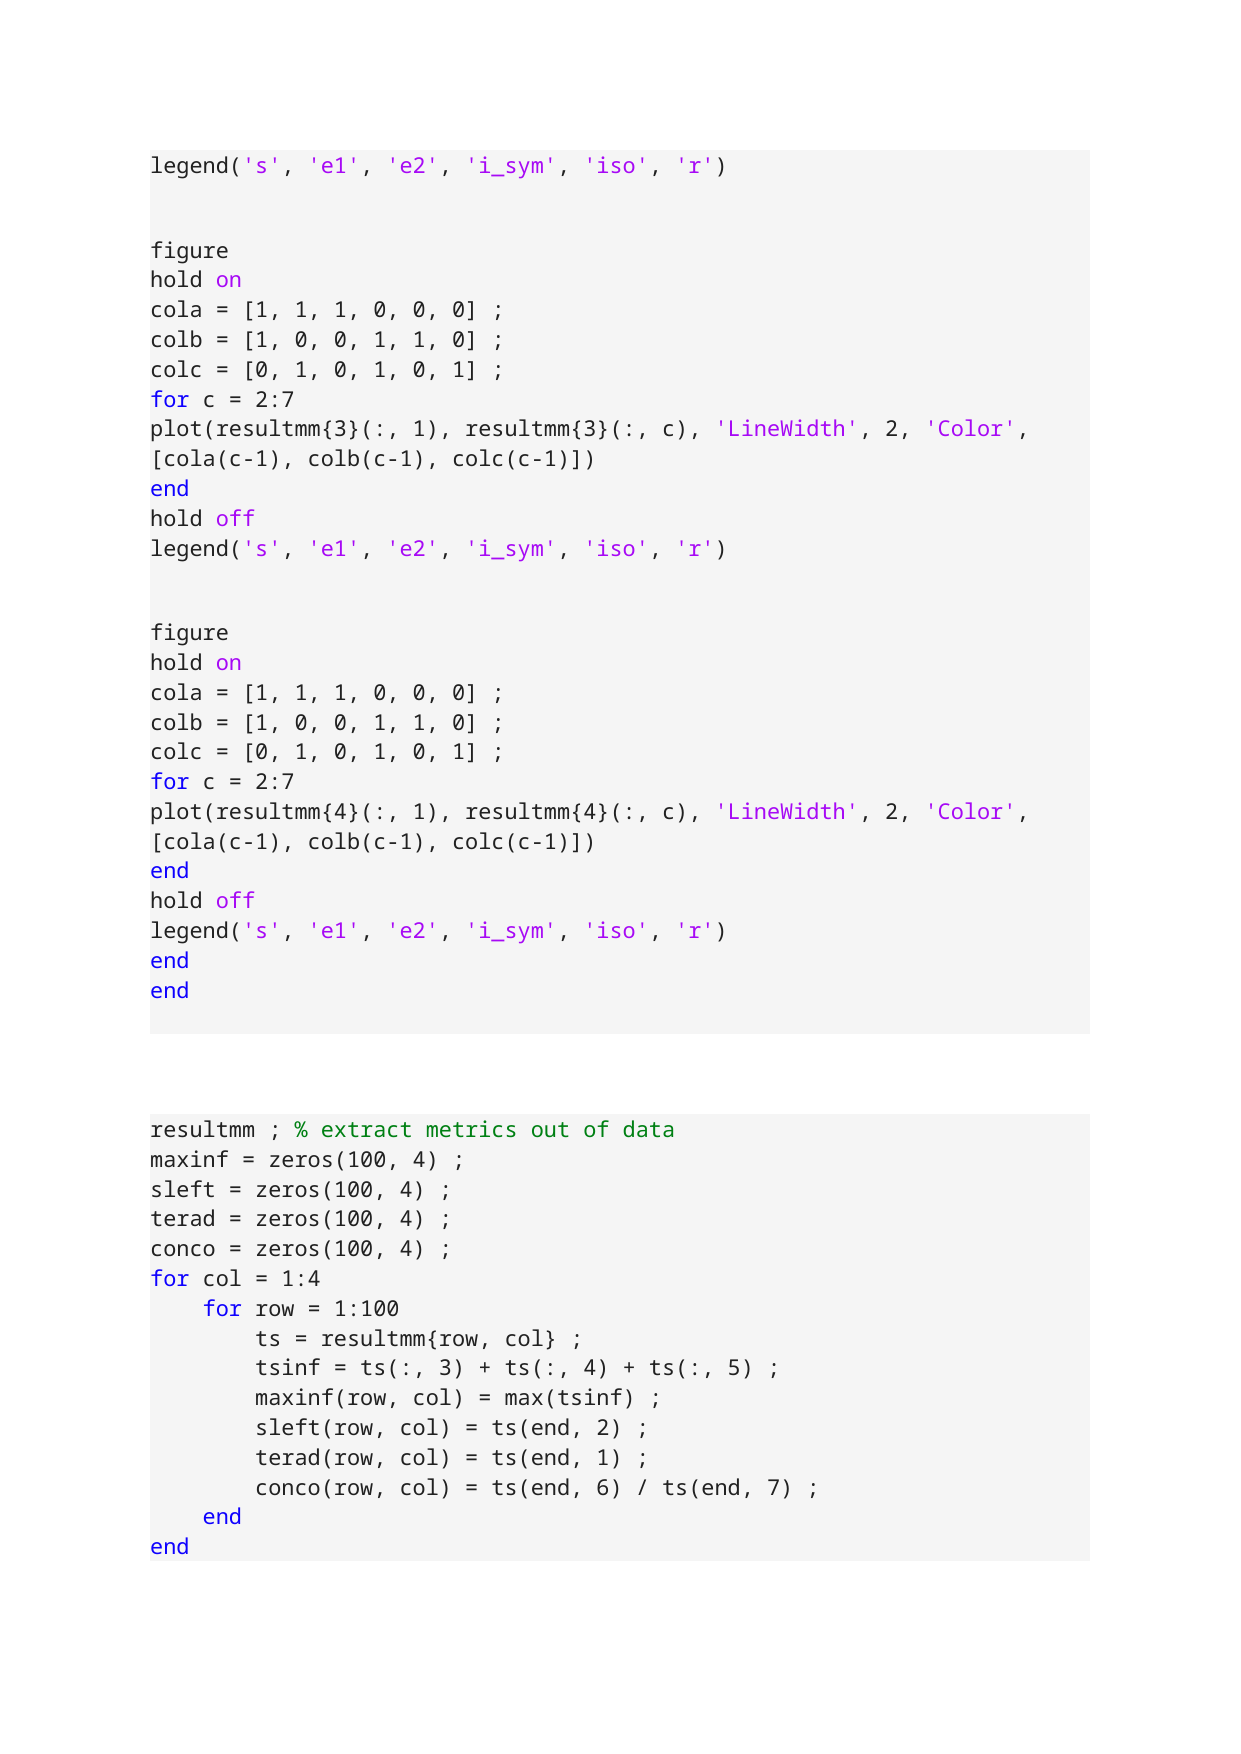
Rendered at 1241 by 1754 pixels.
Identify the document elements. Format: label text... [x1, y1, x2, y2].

text for c = 2:7 [150, 383, 1090, 413]
text conco(row, col) = ts(end, 6) / ts(end, 7) ; [150, 1471, 1090, 1501]
text plot(resultmm{3}(:, 1), resultmm{3}(:, c), 'LineWidth', 2, 'Color', [cola(c-1), colb(c-1), colc(c-1)]) [150, 413, 1090, 473]
text colc = [0, 1, 0, 1, 0, 1] ; [150, 736, 1090, 766]
text colb = [1, 0, 0, 1, 1, 0] ; [150, 706, 1090, 736]
text end [150, 945, 1090, 974]
text sleft = zeros(100, 4) ; [150, 1173, 1090, 1203]
text end [150, 473, 1090, 503]
text terad = zeros(100, 4) ; [150, 1203, 1090, 1233]
text colc = [0, 1, 0, 1, 0, 1] ; [150, 354, 1090, 383]
text maxinf = zeros(100, 4) ; [150, 1144, 1090, 1173]
text cola = [1, 1, 1, 0, 0, 0] ; [150, 294, 1090, 324]
text resultmm ; % extract metrics out of data [150, 1114, 1090, 1144]
text legend('s', 'e1', 'e2', 'i_sym', 'iso', 'r') [150, 532, 1090, 562]
text end [150, 1531, 1090, 1561]
text legend('s', 'e1', 'e2', 'i_sym', 'iso', 'r') [150, 915, 1090, 945]
text cola = [1, 1, 1, 0, 0, 0] ; [150, 677, 1090, 706]
text hold off [150, 885, 1090, 915]
text hold off [150, 503, 1090, 532]
text for col = 1:4 [150, 1263, 1090, 1293]
text end [150, 855, 1090, 885]
text colb = [1, 0, 0, 1, 1, 0] ; [150, 324, 1090, 354]
text end [150, 974, 1090, 1004]
text terad(row, col) = ts(end, 1) ; [150, 1442, 1090, 1471]
text legend('s', 'e1', 'e2', 'i_sym', 'iso', 'r') [150, 150, 1090, 180]
text for row = 1:100 [150, 1293, 1090, 1322]
text hold on [150, 264, 1090, 294]
text maxinf(row, col) = max(tsinf) ; [150, 1382, 1090, 1412]
text tsinf = ts(:, 3) + ts(:, 4) + ts(:, 5) ; [150, 1352, 1090, 1382]
text conco = zeros(100, 4) ; [150, 1233, 1090, 1263]
text hold on [150, 647, 1090, 677]
text for c = 2:7 [150, 766, 1090, 796]
text figure [150, 617, 1090, 647]
text sleft(row, col) = ts(end, 2) ; [150, 1412, 1090, 1442]
text ts = resultmm{row, col} ; [150, 1322, 1090, 1352]
text plot(resultmm{4}(:, 1), resultmm{4}(:, c), 'LineWidth', 2, 'Color', [cola(c-1), colb(c-1), colc(c-1)]) [150, 796, 1090, 855]
text end [150, 1501, 1090, 1531]
text figure [150, 234, 1090, 264]
